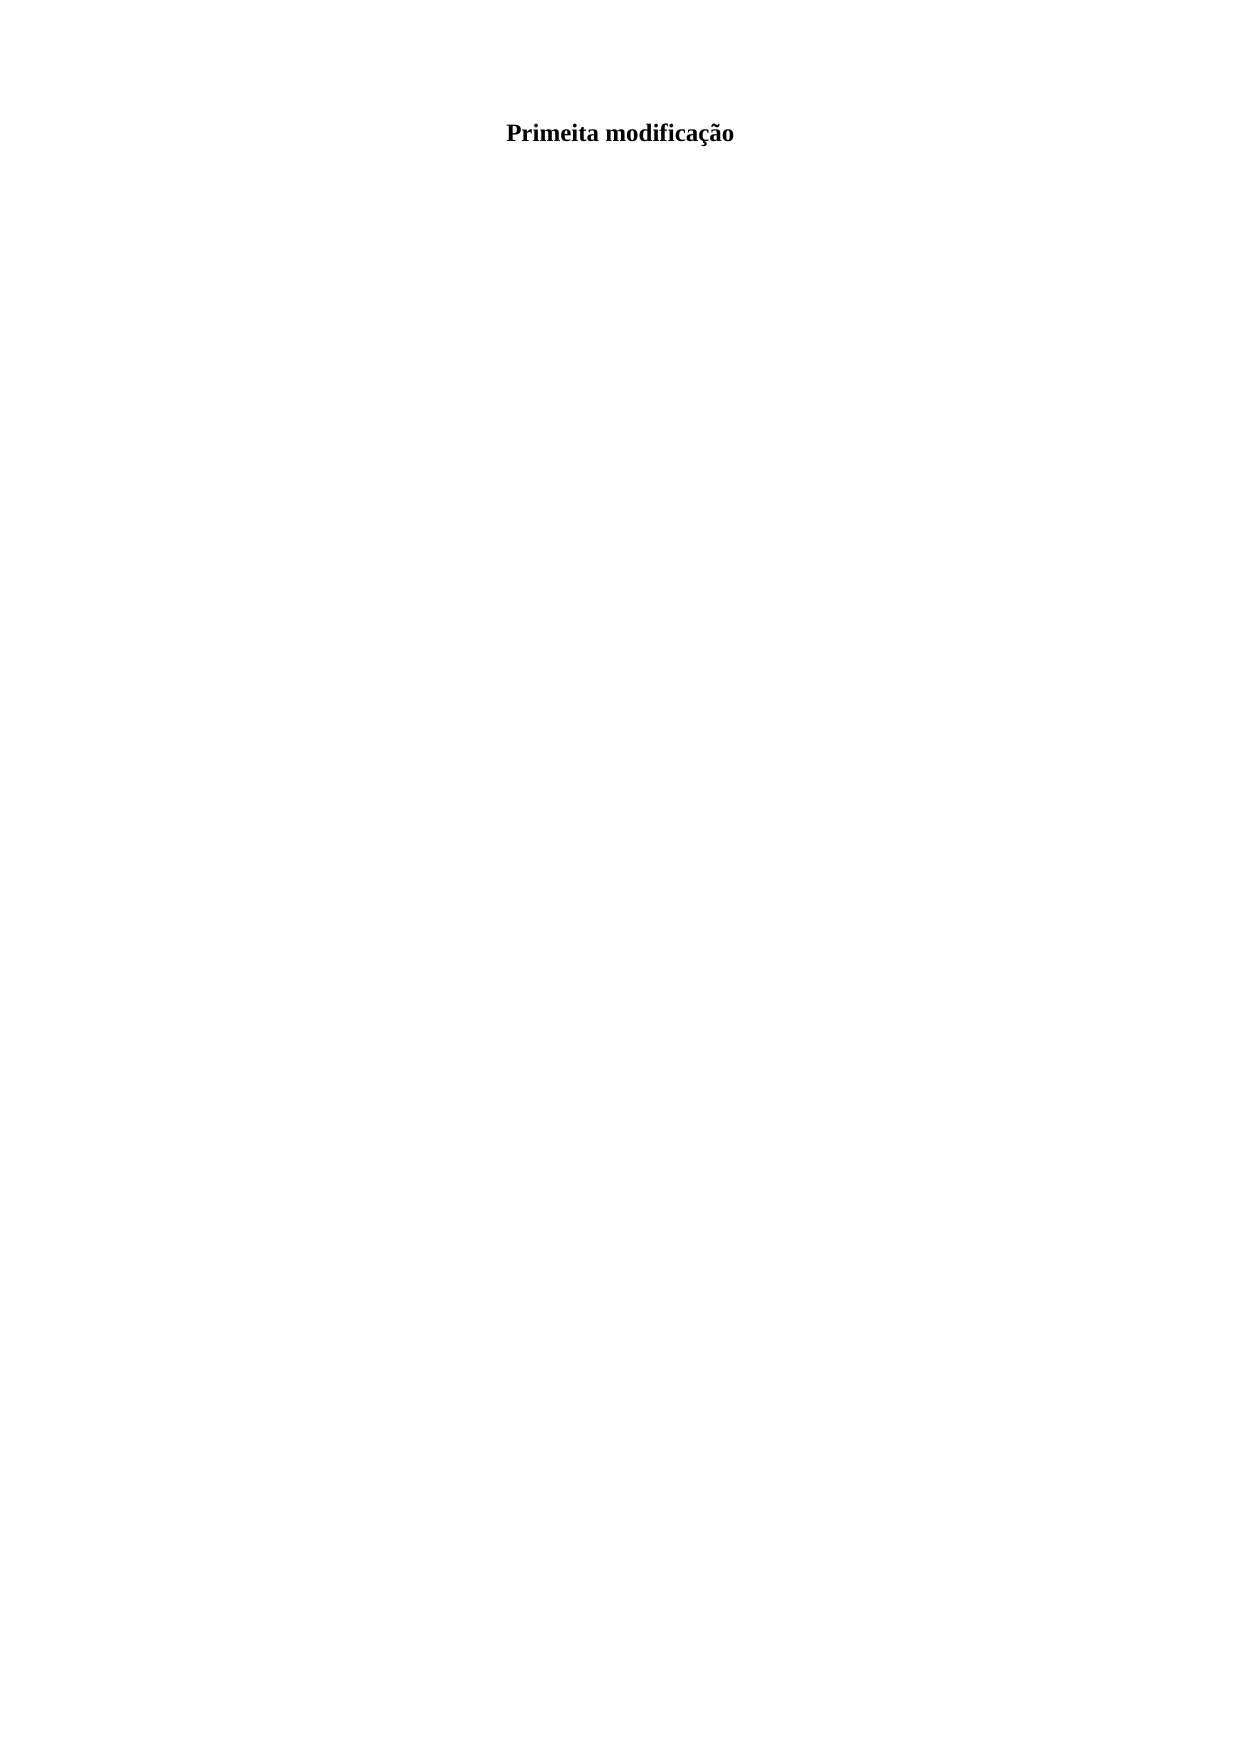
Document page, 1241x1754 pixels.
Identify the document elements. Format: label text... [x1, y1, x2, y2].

text Primeita modificação [118, 118, 1122, 147]
